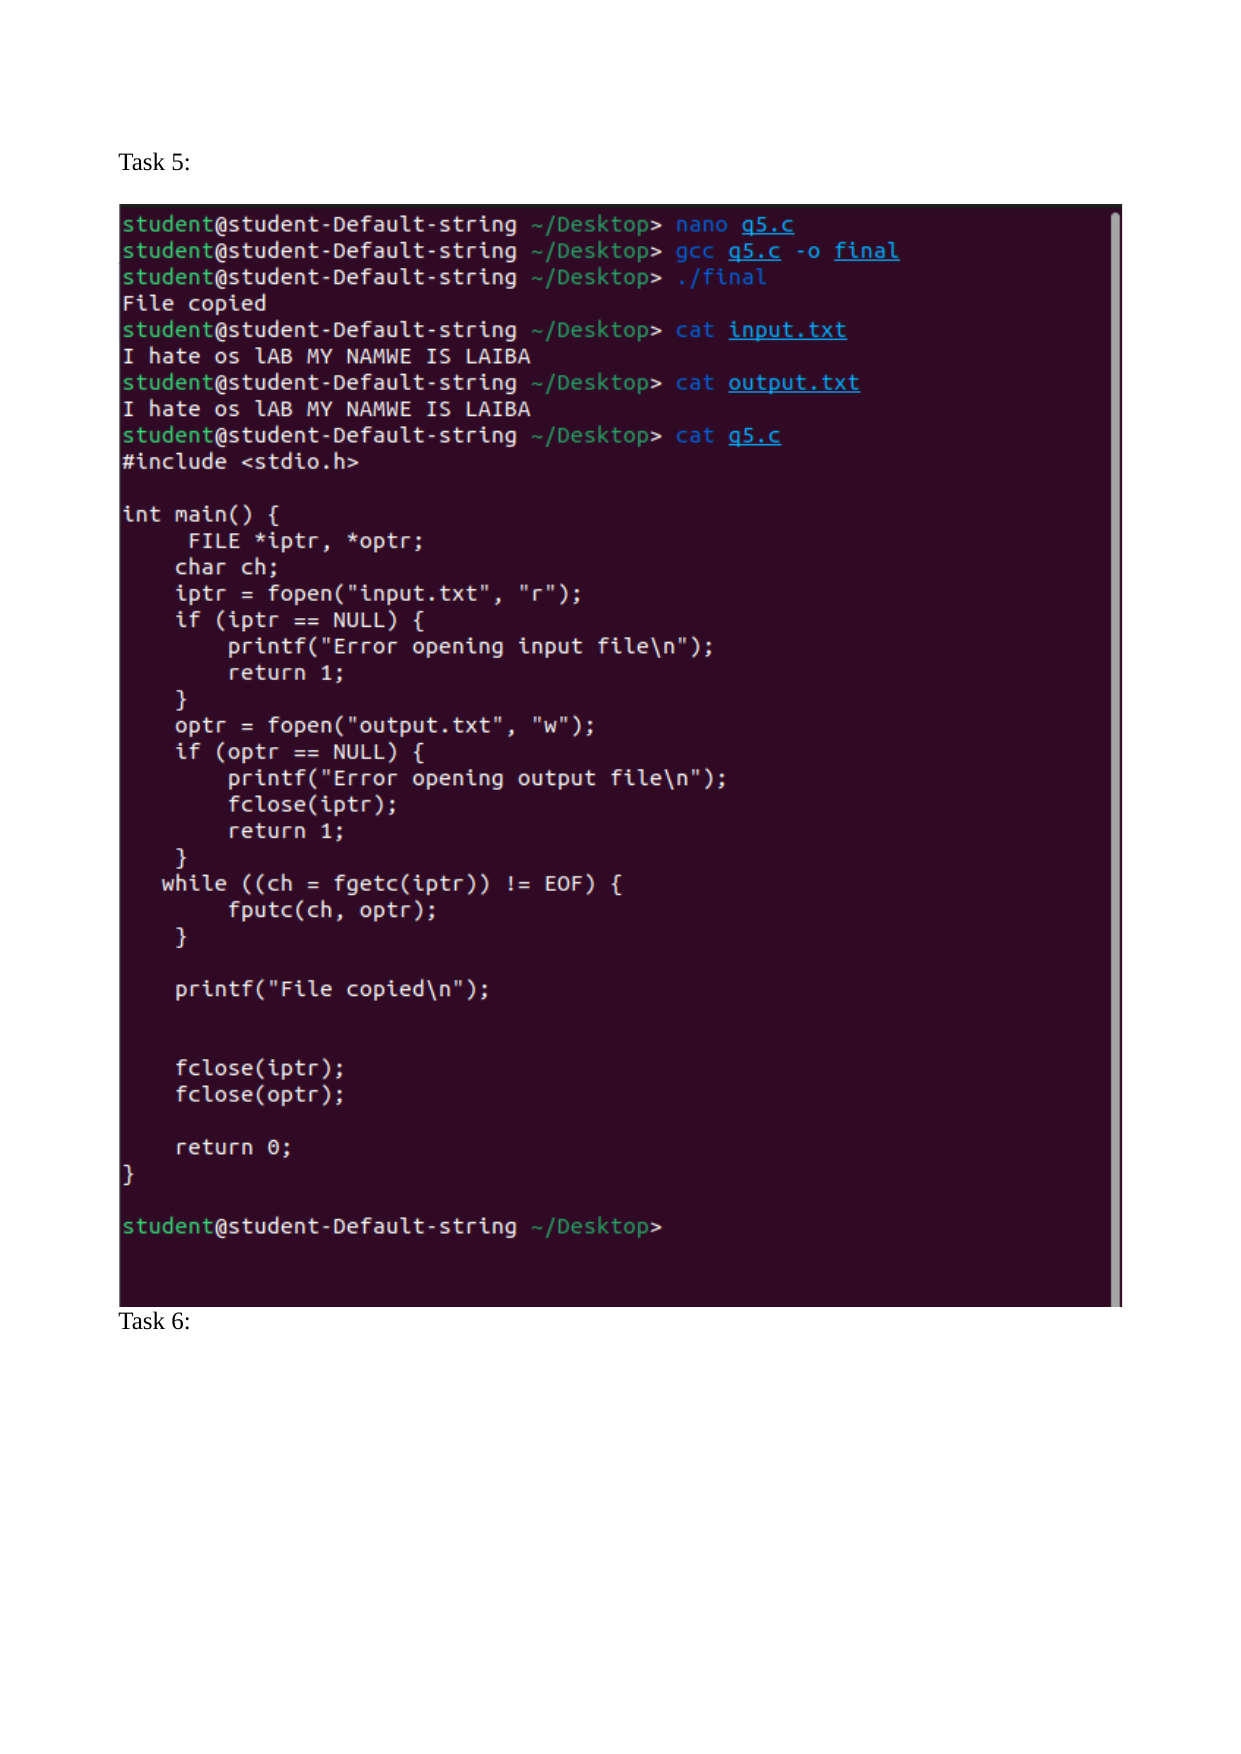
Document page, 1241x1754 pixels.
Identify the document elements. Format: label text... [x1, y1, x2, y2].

picture [118, 204, 1123, 1307]
text Task 5: [118, 147, 1122, 176]
text Task 6: [118, 1307, 1122, 1335]
